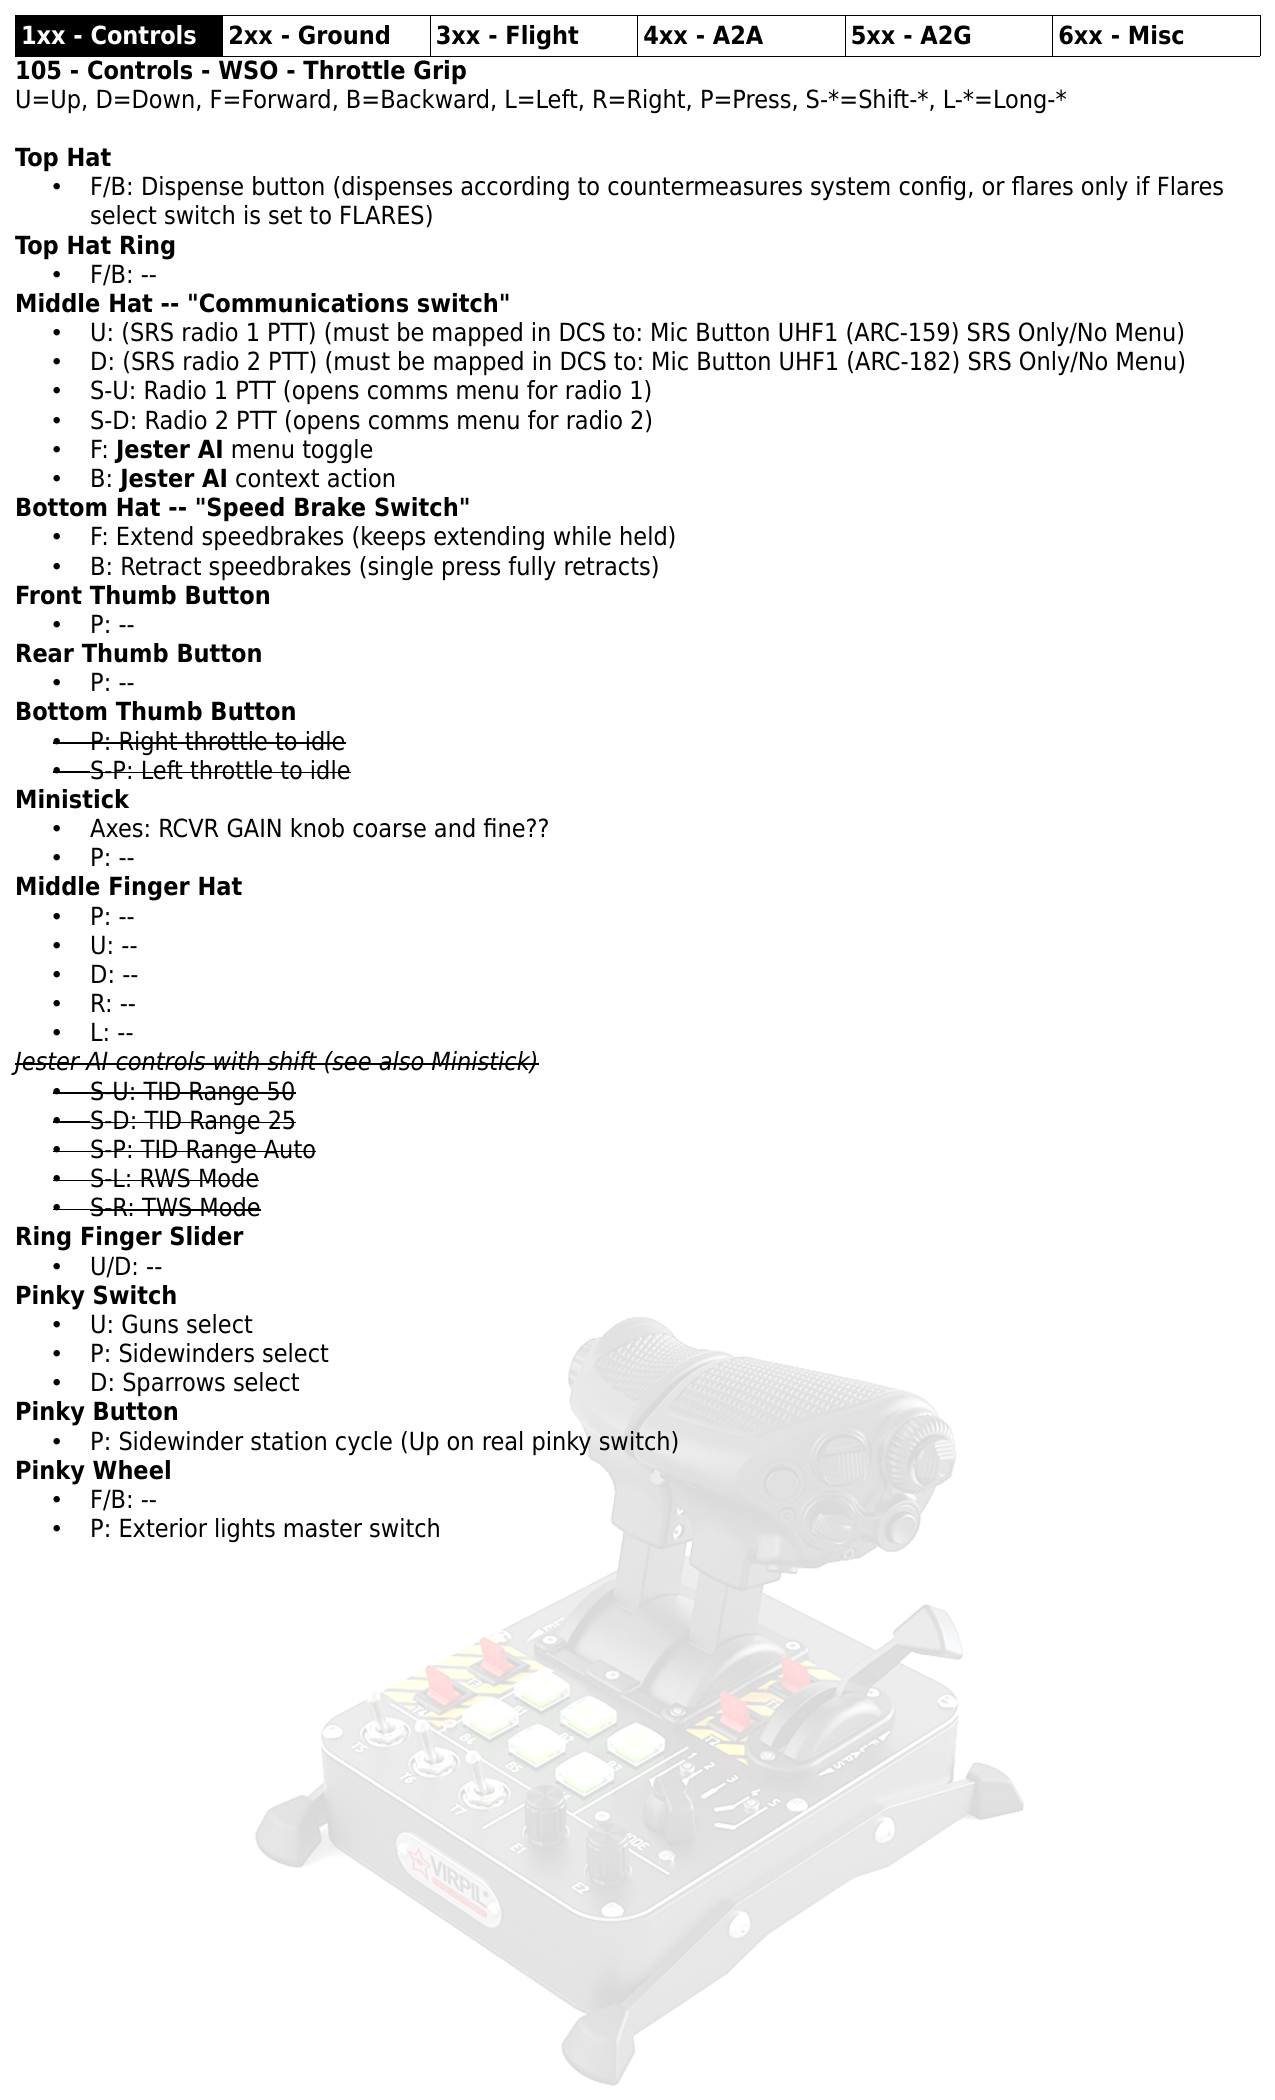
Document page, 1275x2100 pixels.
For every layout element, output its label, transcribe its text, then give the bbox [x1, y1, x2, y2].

text Bottom Thumb Button [15, 697, 1260, 727]
list D: -- [52, 960, 1260, 989]
text Middle Finger Hat [15, 872, 1260, 902]
text Ministick [15, 785, 1260, 814]
list P: Sidewinders select [1045, 1339, 1260, 1368]
text Pinky Wheel [15, 1456, 230, 1485]
text [1045, 1397, 1260, 1427]
list B: Retract speedbrakes (single press fully retracts) [52, 552, 1260, 581]
text 105 - Controls - WSO - Throttle Grip [15, 57, 1260, 85]
text [1045, 1456, 1260, 1485]
list S-U: TID Range 50 [52, 1077, 1260, 1106]
text Rear Thumb Button [15, 639, 1260, 668]
text Middle Hat -- "Communications switch" [15, 289, 1260, 318]
list S-U: Radio 1 PTT (opens comms menu for radio 1) [52, 377, 1260, 406]
text Jester AI controls with shift (see also Ministick) [15, 1047, 1260, 1077]
table_header 1xx - Controls [16, 16, 222, 56]
list S-D: Radio 2 PTT (opens comms menu for radio 2) [52, 406, 1260, 435]
list P: Sidewinder station cycle (Up on real pinky switch) [1045, 1427, 1260, 1456]
list P: -- [52, 902, 1260, 931]
list Axes: RCVR GAIN knob coarse and fine?? [52, 814, 1260, 843]
text Pinky Button [15, 1397, 230, 1427]
text Front Thumb Button [15, 581, 1260, 610]
text Bottom Hat -- "Speed Brake Switch" [15, 493, 1260, 522]
list D: (SRS radio 2 PTT) (must be mapped in DCS to: Mic Button UHF1 (ARC-182) SRS Only/No Menu) [52, 347, 1260, 377]
list F/B: Dispense button (dispenses according to countermeasures system config, or flares only if Flares select switch is set to FLARES) [52, 172, 1260, 231]
list P: Sidewinder station cycle (Up on real pinky switch) [52, 1427, 230, 1456]
list U: Guns select [1045, 1310, 1260, 1339]
list [1045, 1485, 1260, 1514]
list S-D: TID Range 25 [52, 1106, 1260, 1135]
table_header 3xx - Flight [431, 16, 637, 56]
list P: Right throttle to idle [52, 727, 1260, 756]
list L: -- [52, 1018, 1260, 1047]
list U: Guns select [52, 1310, 230, 1339]
text U=Up, D=Down, F=Forward, B=Backward, L=Left, R=Right, P=Press, S-*=Shift-*, L-*=Long-* [15, 85, 1260, 114]
list F: Extend speedbrakes (keeps extending while held) [52, 522, 1260, 552]
list R: -- [52, 989, 1260, 1018]
table_header 5xx - A2G [846, 16, 1052, 56]
text Top Hat Ring [15, 231, 1260, 260]
list U: -- [52, 931, 1260, 960]
text Pinky Switch [15, 1281, 1260, 1310]
list S-P: TID Range Auto [52, 1135, 1260, 1164]
list P: -- [52, 610, 1260, 639]
list P: -- [52, 668, 1260, 697]
list P: Exterior lights master switch [52, 1514, 230, 1543]
list U: (SRS radio 1 PTT) (must be mapped in DCS to: Mic Button UHF1 (ARC-159) SRS Only/No Menu) [52, 318, 1260, 347]
list S-P: Left throttle to idle [52, 756, 1260, 785]
list F/B: -- [52, 260, 1260, 289]
table_header 6xx - Misc [1053, 16, 1260, 56]
table_header 2xx - Ground [223, 16, 430, 56]
list F/B: -- [52, 1485, 230, 1514]
table_header 4xx - A2A [638, 16, 845, 56]
list P: Sidewinders select [52, 1339, 230, 1368]
list B: Jester AI context action [52, 464, 1260, 493]
list D: Sparrows select [1045, 1368, 1260, 1397]
list D: Sparrows select [52, 1368, 230, 1397]
list P: -- [52, 843, 1260, 872]
list P: Exterior lights master switch [1045, 1514, 1260, 1543]
list U/D: -- [52, 1252, 1260, 1281]
text Ring Finger Slider [15, 1222, 1260, 1252]
list S-R: TWS Mode [52, 1193, 1260, 1222]
list S-L: RWS Mode [52, 1164, 1260, 1193]
list F: Jester AI menu toggle [52, 435, 1260, 464]
text Top Hat [15, 143, 1260, 172]
